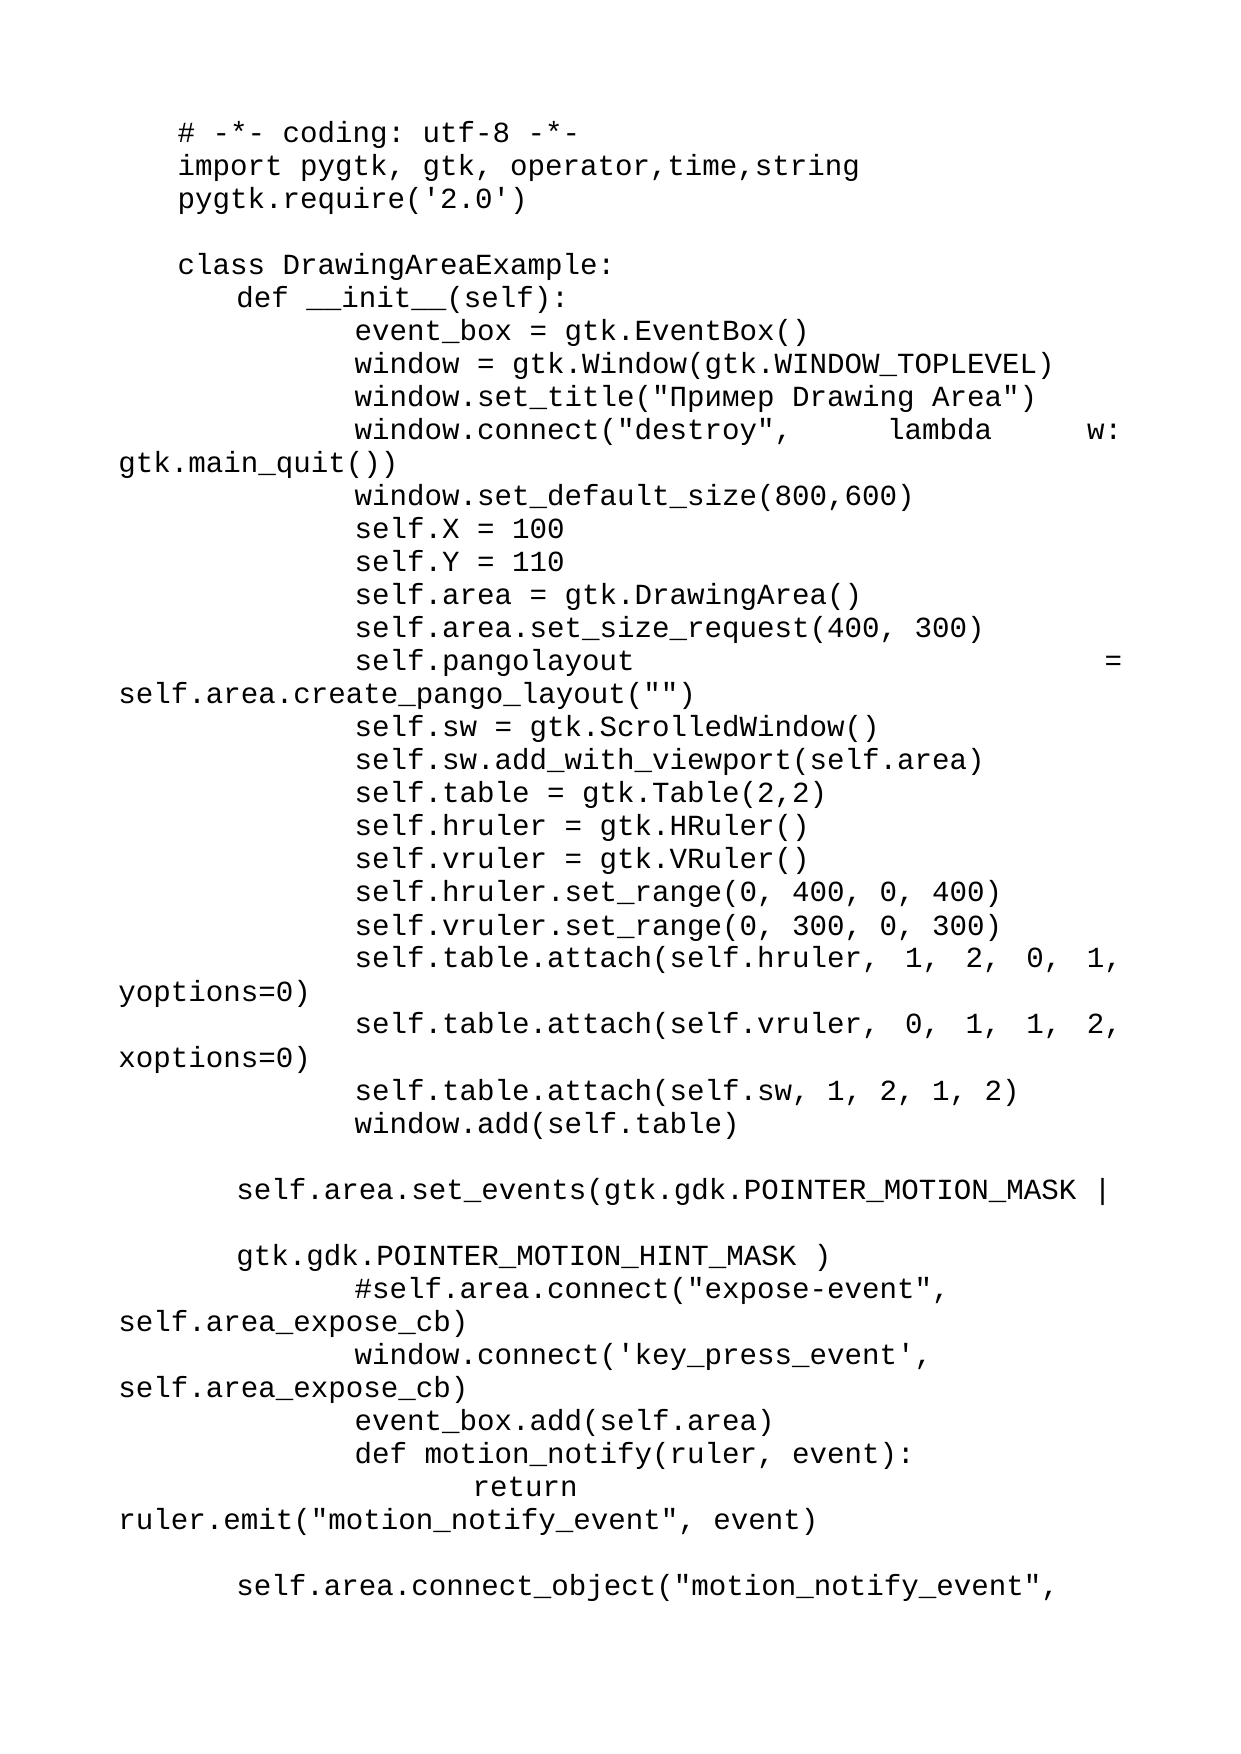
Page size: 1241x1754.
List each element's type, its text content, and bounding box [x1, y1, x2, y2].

text self.area.set_size_request(400, 300) [118, 613, 1122, 646]
text window.connect("destroy", lambda w: gtk.main_quit()) [118, 415, 1122, 481]
text self.table.attach(self.vruler, 0, 1, 1, 2, xoptions=0) [118, 1010, 1122, 1076]
text self.area = gtk.DrawingArea() [118, 580, 1122, 613]
text self.area.set_events(gtk.gdk.POINTER_MOTION_MASK | [118, 1142, 1122, 1208]
text import pygtk, gtk, operator,time,string [118, 151, 1122, 184]
text window = gtk.Window(gtk.WINDOW_TOPLEVEL) [118, 349, 1122, 382]
text gtk.gdk.POINTER_MOTION_HINT_MASK ) [118, 1208, 1122, 1274]
text def __init__(self): [118, 283, 1122, 316]
text self.vruler.set_range(0, 300, 0, 300) [118, 911, 1122, 944]
text self.table = gtk.Table(2,2) [118, 778, 1122, 812]
text self.area.connect_object("motion_notify_event", [118, 1538, 1122, 1604]
text window.add(self.table) [118, 1109, 1122, 1142]
text pygtk.require('2.0') [118, 184, 1122, 217]
text window.set_title("Пример Drawing Area") [118, 382, 1122, 415]
text self.table.attach(self.sw, 1, 2, 1, 2) [118, 1076, 1122, 1109]
text self.Y = 110 [118, 547, 1122, 580]
text self.sw.add_with_viewport(self.area) [118, 746, 1122, 778]
text class DrawingAreaExample: [118, 250, 1122, 283]
text event_box = gtk.EventBox() [118, 316, 1122, 349]
text self.table.attach(self.hruler, 1, 2, 0, 1, yoptions=0) [118, 944, 1122, 1010]
text event_box.add(self.area) [118, 1406, 1122, 1439]
text def motion_notify(ruler, event): [118, 1439, 1122, 1472]
text return ruler.emit("motion_notify_event", event) [118, 1472, 1122, 1538]
text self.hruler.set_range(0, 400, 0, 400) [118, 878, 1122, 911]
text self.hruler = gtk.HRuler() [118, 812, 1122, 844]
text window.set_default_size(800,600) [118, 481, 1122, 514]
text #self.area.connect("expose-event", self.area_expose_cb) [118, 1274, 1122, 1340]
text window.connect('key_press_event', self.area_expose_cb) [118, 1340, 1122, 1406]
text # -*- coding: utf-8 -*- [118, 118, 1122, 151]
text self.sw = gtk.ScrolledWindow() [118, 712, 1122, 746]
text self.X = 100 [118, 514, 1122, 547]
text self.vruler = gtk.VRuler() [118, 844, 1122, 878]
text self.pangolayout = self.area.create_pango_layout("") [118, 646, 1122, 712]
